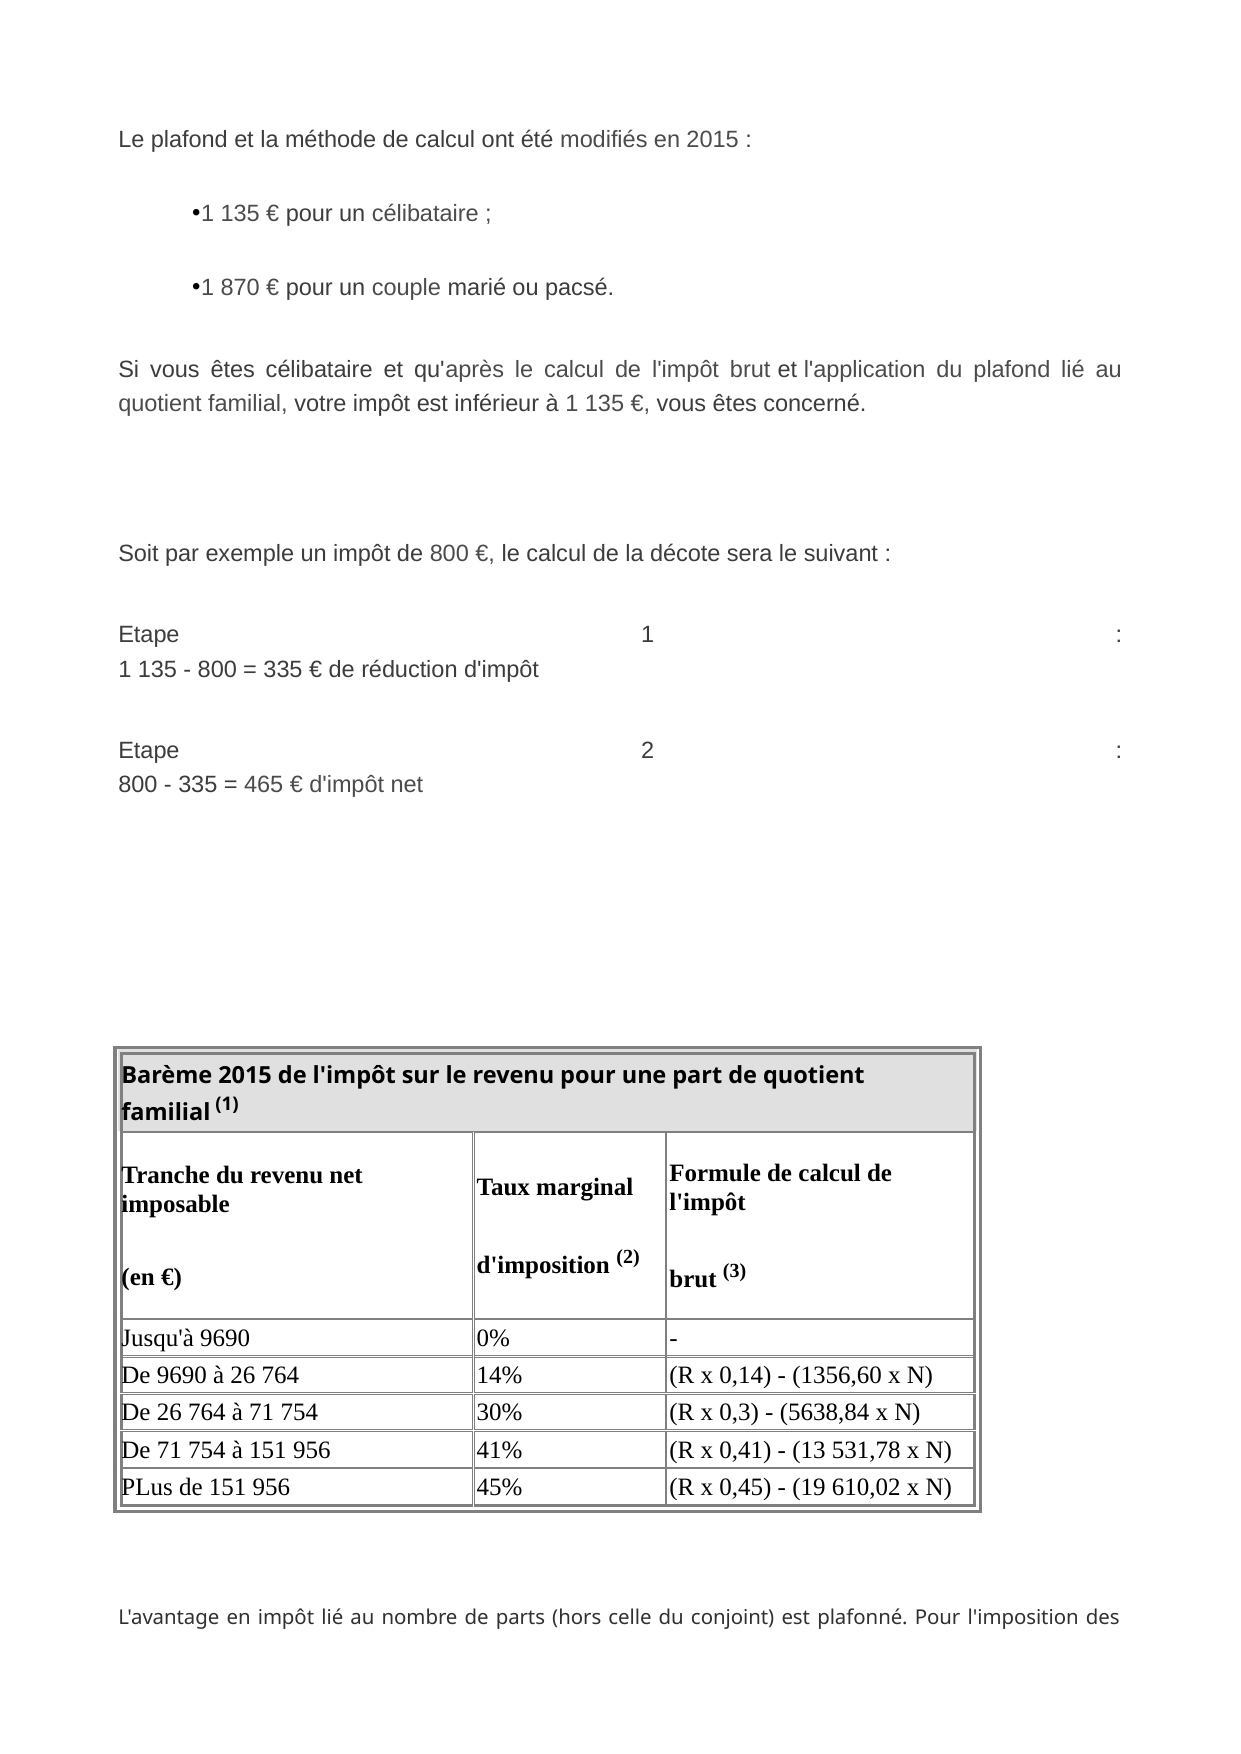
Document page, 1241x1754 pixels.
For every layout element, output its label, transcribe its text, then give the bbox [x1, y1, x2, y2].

list 1 870 € pour un couple marié ou pacsé. [118, 274, 1122, 301]
table_cell (R x 0,14) - (1356,60 x N) [667, 1358, 973, 1392]
text Le plafond et la méthode de calcul ont été modifiés en 2015 : [118, 118, 1122, 152]
subtitle EXEMPLE DE DÉCOTE [118, 479, 1122, 501]
text Si vous êtes célibataire et qu'après le calcul de l'impôt brut et l'application du plafond lié au quotient familial, votre impôt est inférieur à 1 135 €, vous êtes concerné. [118, 348, 1122, 417]
table_cell 45% [475, 1469, 665, 1504]
text Soit par exemple un impôt de 800 €, le calcul de la décote sera le suivant : [118, 532, 1122, 566]
table_header Barème 2015 de l'impôt sur le revenu pour une part de quotient familial (1) [118, 1049, 977, 1131]
table_cell (R x 0,41) - (13 531,78 x N) [667, 1432, 973, 1467]
table_cell 0% [475, 1320, 665, 1355]
table_cell Tranche du revenu net imposable (en €) [123, 1133, 472, 1318]
table_cell De 26 764 à 71 754 [123, 1395, 472, 1429]
text Etape 2 : 800 - 335 = 465 € d'impôt net [118, 729, 1122, 798]
text Etape 1 : 1 135 - 800 = 335 € de réduction d'impôt [118, 613, 1122, 682]
table_cell Taux marginal d'imposition (2) [475, 1133, 665, 1318]
table_cell 30% [475, 1395, 665, 1429]
text L'avantage en impôt lié au nombre de parts (hors celle du conjoint) est plafonné. Pour l'imposition des [118, 1599, 1122, 1631]
table_cell PLus de 151 956 [123, 1469, 472, 1504]
table_cell Jusqu'à 9690 [123, 1320, 472, 1355]
table_cell Formule de calcul de l'impôt brut (3) [667, 1133, 973, 1318]
table_cell De 9690 à 26 764 [123, 1358, 472, 1392]
table_cell 14% [475, 1358, 665, 1392]
table_cell (R x 0,3) - (5638,84 x N) [667, 1395, 973, 1429]
table_cell De 71 754 à 151 956 [123, 1432, 472, 1467]
table_cell 41% [475, 1432, 665, 1467]
table_cell (R x 0,45) - (19 610,02 x N) [667, 1469, 973, 1504]
table_cell - [667, 1320, 973, 1355]
list 1 135 € pour un célibataire ; [118, 199, 1122, 227]
